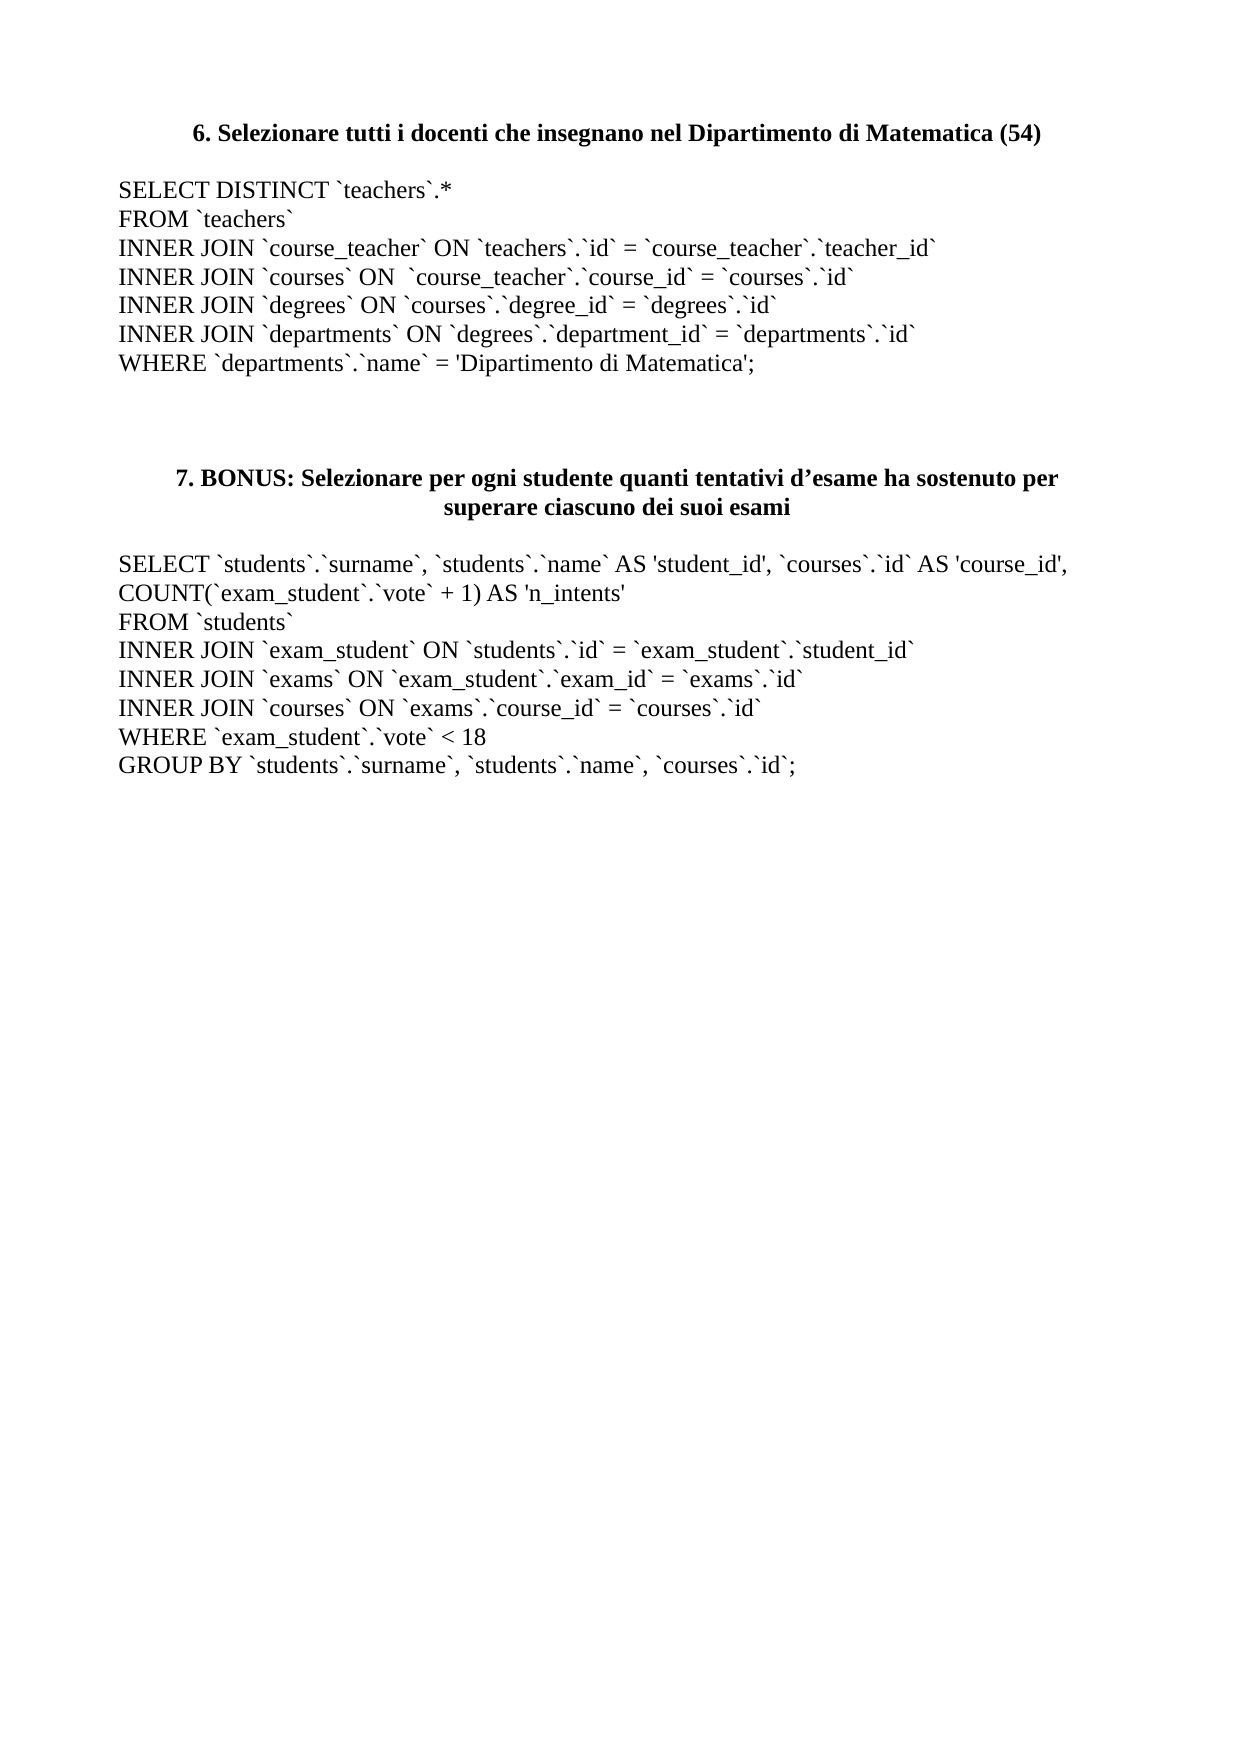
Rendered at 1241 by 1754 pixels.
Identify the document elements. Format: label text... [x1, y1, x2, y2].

text INNER JOIN `exams` ON `exam_student`.`exam_id` = `exams`.`id` [118, 664, 1122, 693]
text SELECT `students`.`surname`, `students`.`name` AS 'student_id', `courses`.`id` AS 'course_id', COUNT(`exam_student`.`vote` + 1) AS 'n_intents' [118, 549, 1122, 607]
text 6. Selezionare tutti i docenti che insegnano nel Dipartimento di Matematica (54) [118, 118, 1122, 147]
text WHERE `departments`.`name` = 'Dipartimento di Matematica'; [118, 348, 1122, 377]
text GROUP BY `students`.`surname`, `students`.`name`, `courses`.`id`; [118, 751, 1122, 779]
text INNER JOIN `departments` ON `degrees`.`department_id` = `departments`.`id` [118, 319, 1122, 348]
text SELECT DISTINCT `teachers`.* [118, 176, 1122, 204]
text WHERE `exam_student`.`vote` < 18 [118, 722, 1122, 751]
text FROM `students` [118, 607, 1122, 636]
text INNER JOIN `course_teacher` ON `teachers`.`id` = `course_teacher`.`teacher_id` [118, 233, 1122, 262]
text INNER JOIN `courses` ON `course_teacher`.`course_id` = `courses`.`id` [118, 262, 1122, 291]
text INNER JOIN `exam_student` ON `students`.`id` = `exam_student`.`student_id` [118, 636, 1122, 664]
text INNER JOIN `courses` ON `exams`.`course_id` = `courses`.`id` [118, 693, 1122, 722]
text superare ciascuno dei suoi esami [118, 492, 1122, 521]
text INNER JOIN `degrees` ON `courses`.`degree_id` = `degrees`.`id` [118, 291, 1122, 319]
text FROM `teachers` [118, 204, 1122, 233]
text 7. BONUS: Selezionare per ogni studente quanti tentativi d’esame ha sostenuto per [118, 463, 1122, 492]
